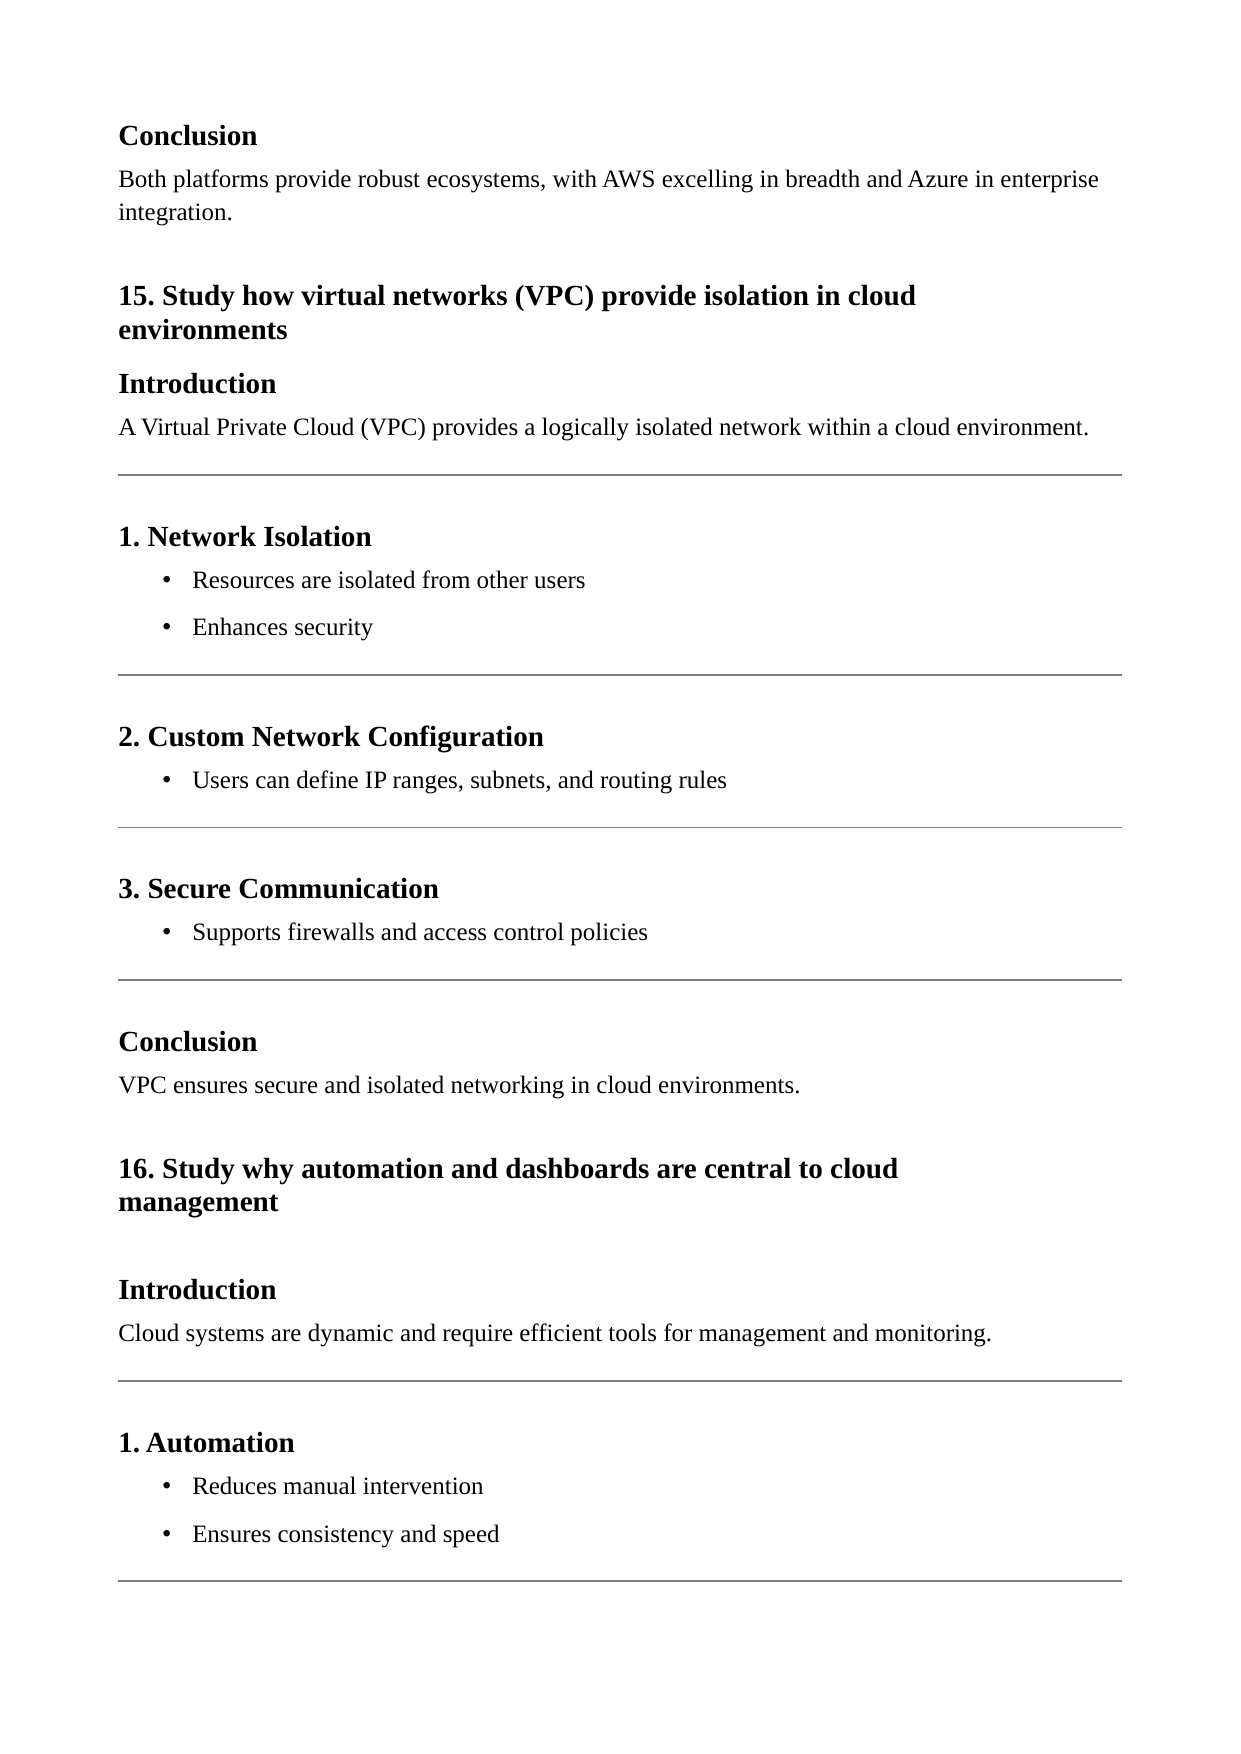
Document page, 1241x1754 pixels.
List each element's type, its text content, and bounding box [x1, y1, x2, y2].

subtitle 2. Custom Network Configuration [118, 719, 1122, 752]
subtitle Conclusion [118, 118, 1122, 152]
list Users can define IP ranges, subnets, and routing rules [162, 765, 1122, 794]
text VPC ensures secure and isolated networking in cloud environments. [118, 1070, 1122, 1099]
text management [118, 1184, 1122, 1218]
list Resources are isolated from other users [162, 565, 1122, 593]
subtitle Conclusion [118, 1024, 1122, 1057]
text environments [118, 312, 1122, 345]
list Supports firewalls and access control policies [162, 917, 1122, 946]
text Both platforms provide robust ecosystems, with AWS excelling in breadth and Azure in enterprise integration. [118, 164, 1122, 226]
subtitle Introduction [118, 366, 1122, 400]
text 15. Study how virtual networks (VPC) provide isolation in cloud [118, 278, 1122, 312]
list Ensures consistency and speed [162, 1519, 1122, 1547]
subtitle 1. Automation [118, 1425, 1122, 1458]
list Reduces manual intervention [162, 1471, 1122, 1500]
text 16. Study why automation and dashboards are central to cloud [118, 1151, 1122, 1184]
text A Virtual Private Cloud (VPC) provides a logically isolated network within a cloud environment. [118, 412, 1122, 441]
subtitle Introduction [118, 1272, 1122, 1306]
subtitle 1. Network Isolation [118, 519, 1122, 552]
text Cloud systems are dynamic and require efficient tools for management and monitoring. [118, 1318, 1122, 1347]
subtitle 3. Secure Communication [118, 871, 1122, 905]
list Enhances security [162, 612, 1122, 641]
